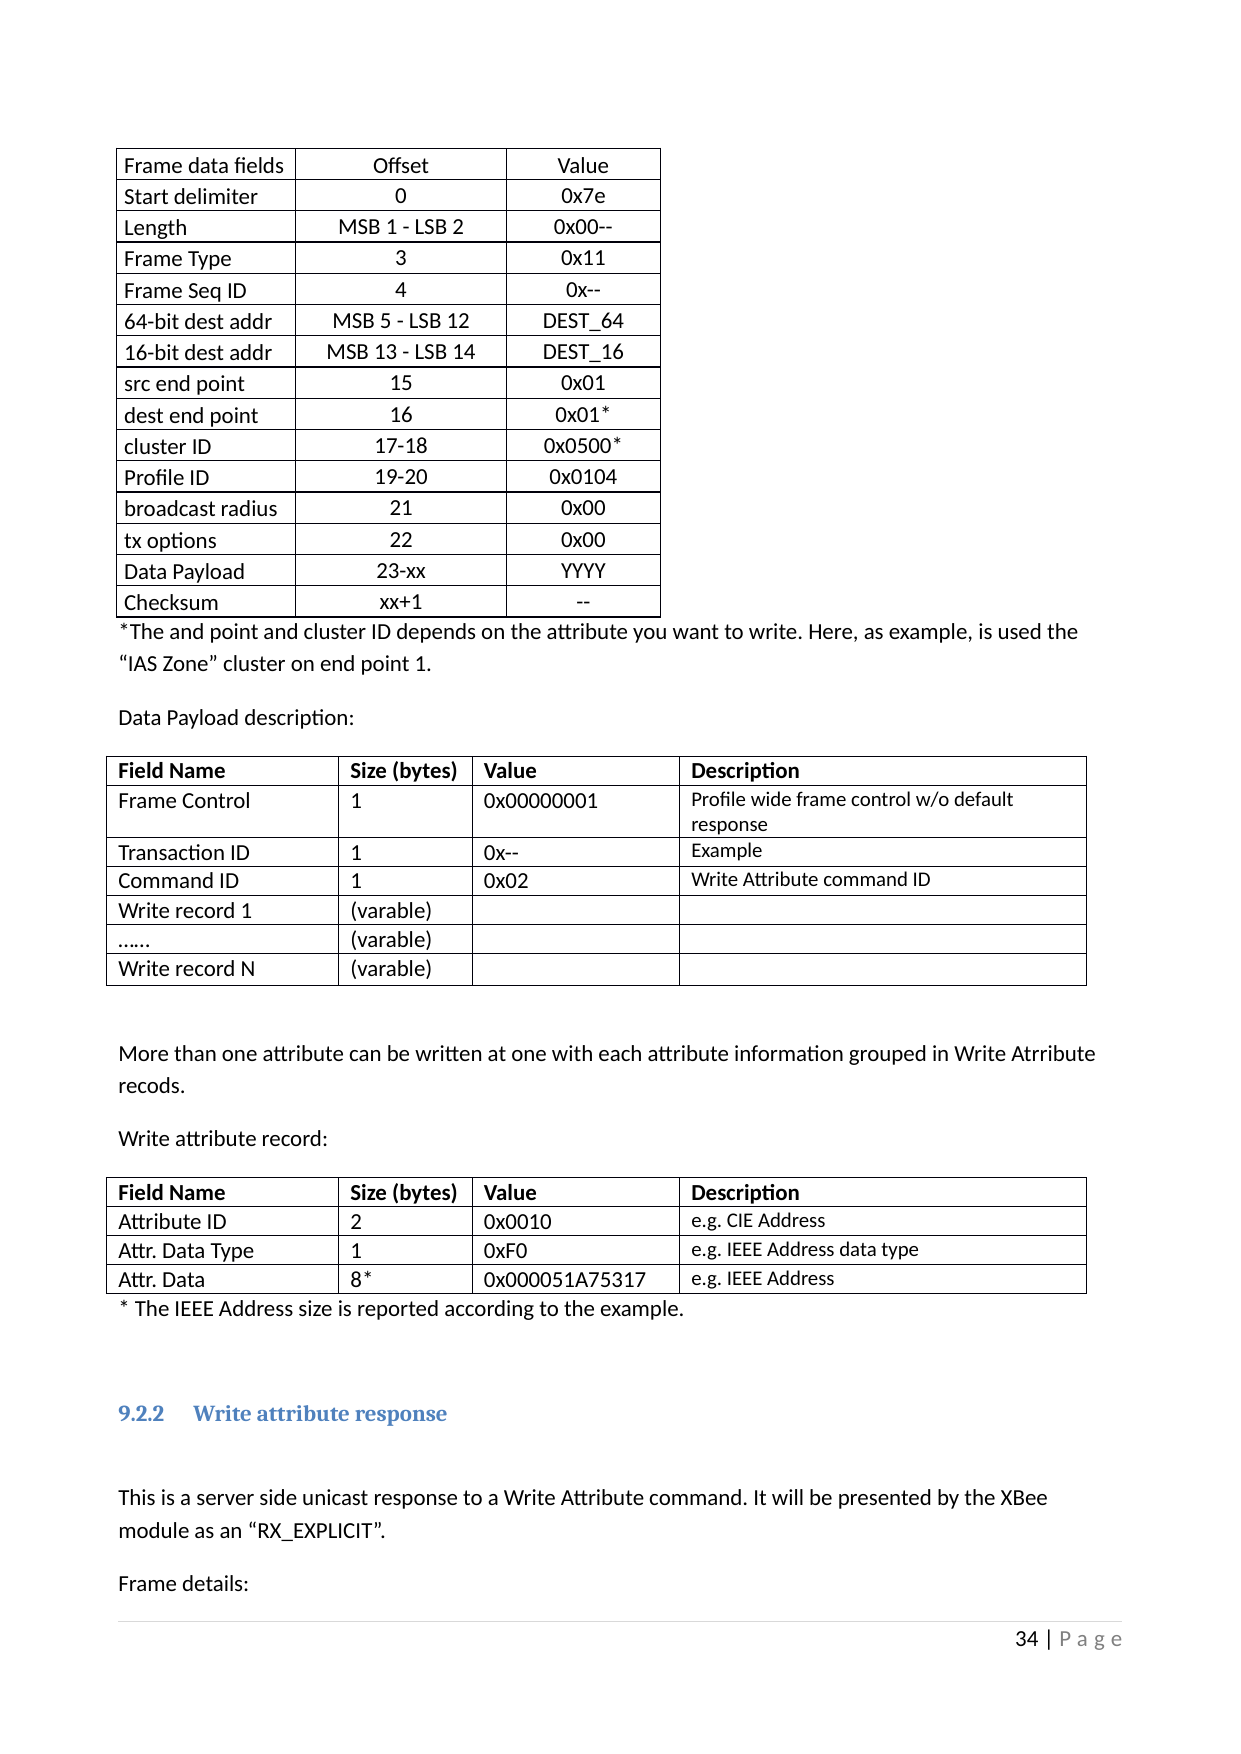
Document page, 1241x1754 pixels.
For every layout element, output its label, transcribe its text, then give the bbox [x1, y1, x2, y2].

table_cell Profile wide frame control w/o default response [680, 786, 1086, 837]
table_header Value [473, 757, 679, 785]
table_cell 1 [339, 838, 472, 866]
table_cell 0x7e [507, 180, 660, 210]
table_cell [680, 954, 1086, 985]
table_header Description [680, 1178, 1086, 1206]
table_cell -- [507, 586, 660, 616]
table_cell 0x02 [473, 867, 679, 895]
table_cell Frame Type [117, 243, 295, 273]
text *The and point and cluster ID depends on the attribute you want to write. Here, as example, is used the “IAS Zone” cluster on end point 1. [118, 617, 1122, 678]
table_cell …… [107, 925, 338, 953]
table_cell [680, 925, 1086, 953]
table_cell MSB 5 - LSB 12 [296, 305, 506, 335]
subtitle Write attribute response [118, 1400, 1122, 1427]
table_cell Frame Seq ID [117, 274, 295, 304]
table_cell MSB 13 - LSB 14 [296, 336, 506, 366]
table_cell 17-18 [296, 430, 506, 460]
text More than one attribute can be written at one with each attribute information grouped in Write Atrribute recods. [118, 1039, 1122, 1099]
table_cell src end point [117, 368, 295, 398]
table_header Value [507, 149, 660, 179]
table_header Value [473, 1178, 679, 1206]
table_cell 21 [296, 493, 506, 523]
table_cell 0x000051A75317 [473, 1265, 679, 1293]
table_cell 19-20 [296, 461, 506, 491]
table_cell 0x00000001 [473, 786, 679, 837]
table_header Size (bytes) [339, 757, 472, 785]
table_cell xx+1 [296, 586, 506, 616]
table_cell Length [117, 211, 295, 241]
table_cell 16 [296, 399, 506, 429]
table_cell Command ID [107, 867, 338, 895]
table_cell Example [680, 838, 1086, 866]
table_cell 0x0500* [507, 430, 660, 460]
table_cell Checksum [117, 586, 295, 616]
table_header Offset [296, 149, 506, 179]
table_cell cluster ID [117, 430, 295, 460]
table_cell Start delimiter [117, 180, 295, 210]
table_cell 15 [296, 368, 506, 398]
table_cell 23-xx [296, 555, 506, 585]
table_cell [473, 896, 679, 924]
table_cell 22 [296, 524, 506, 554]
table_header Description [680, 757, 1086, 785]
table_cell 1 [339, 867, 472, 895]
table_cell (varable) [339, 954, 472, 985]
table_cell 3 [296, 243, 506, 273]
table_cell DEST_64 [507, 305, 660, 335]
table_cell Write record 1 [107, 896, 338, 924]
table_header Size (bytes) [339, 1178, 472, 1206]
table_header Frame data fields [117, 149, 295, 179]
table_header Field Name [107, 1178, 338, 1206]
text Frame details: [118, 1569, 1122, 1597]
table_cell [680, 896, 1086, 924]
table_cell e.g. IEEE Address [680, 1265, 1086, 1293]
table_cell 0xF0 [473, 1236, 679, 1264]
table_cell 0x00 [507, 524, 660, 554]
table_cell 0x01* [507, 399, 660, 429]
table_cell 4 [296, 274, 506, 304]
table_cell 0x0104 [507, 461, 660, 491]
table_cell 0x0010 [473, 1207, 679, 1235]
table_cell 16-bit dest addr [117, 336, 295, 366]
table_cell tx options [117, 524, 295, 554]
table_cell Attr. Data Type [107, 1236, 338, 1264]
table_cell Write record N [107, 954, 338, 985]
table_cell Attribute ID [107, 1207, 338, 1235]
table_cell [473, 925, 679, 953]
text * The IEEE Address size is reported according to the example. [118, 1294, 1122, 1322]
table_cell 8* [339, 1265, 472, 1293]
table_cell 1 [339, 1236, 472, 1264]
text Write attribute record: [118, 1124, 1122, 1152]
text This is a server side unicast response to a Write Attribute command. It will be presented by the XBee module as an “RX_EXPLICIT”. [118, 1483, 1122, 1544]
table_cell Profile ID [117, 461, 295, 491]
table_cell 0x11 [507, 243, 660, 273]
table_cell 2 [339, 1207, 472, 1235]
table_cell broadcast radius [117, 493, 295, 523]
table_cell Write Attribute command ID [680, 867, 1086, 895]
table_cell Data Payload [117, 555, 295, 585]
table_cell 64-bit dest addr [117, 305, 295, 335]
table_cell 0 [296, 180, 506, 210]
table_cell 0x00-- [507, 211, 660, 241]
table_cell (varable) [339, 925, 472, 953]
table_cell e.g. CIE Address [680, 1207, 1086, 1235]
table_cell (varable) [339, 896, 472, 924]
table_cell 0x00 [507, 493, 660, 523]
table_cell DEST_16 [507, 336, 660, 366]
table_cell 0x-- [473, 838, 679, 866]
table_cell Transaction ID [107, 838, 338, 866]
table_cell 0x-- [507, 274, 660, 304]
table_header Field Name [107, 757, 338, 785]
table_cell e.g. IEEE Address data type [680, 1236, 1086, 1264]
table_cell [473, 954, 679, 985]
text Data Payload description: [118, 703, 1122, 731]
table_cell YYYY [507, 555, 660, 585]
table_cell 1 [339, 786, 472, 837]
table_cell Frame Control [107, 786, 338, 837]
table_cell Attr. Data [107, 1265, 338, 1293]
table_cell MSB 1 - LSB 2 [296, 211, 506, 241]
table_cell dest end point [117, 399, 295, 429]
table_cell 0x01 [507, 368, 660, 398]
